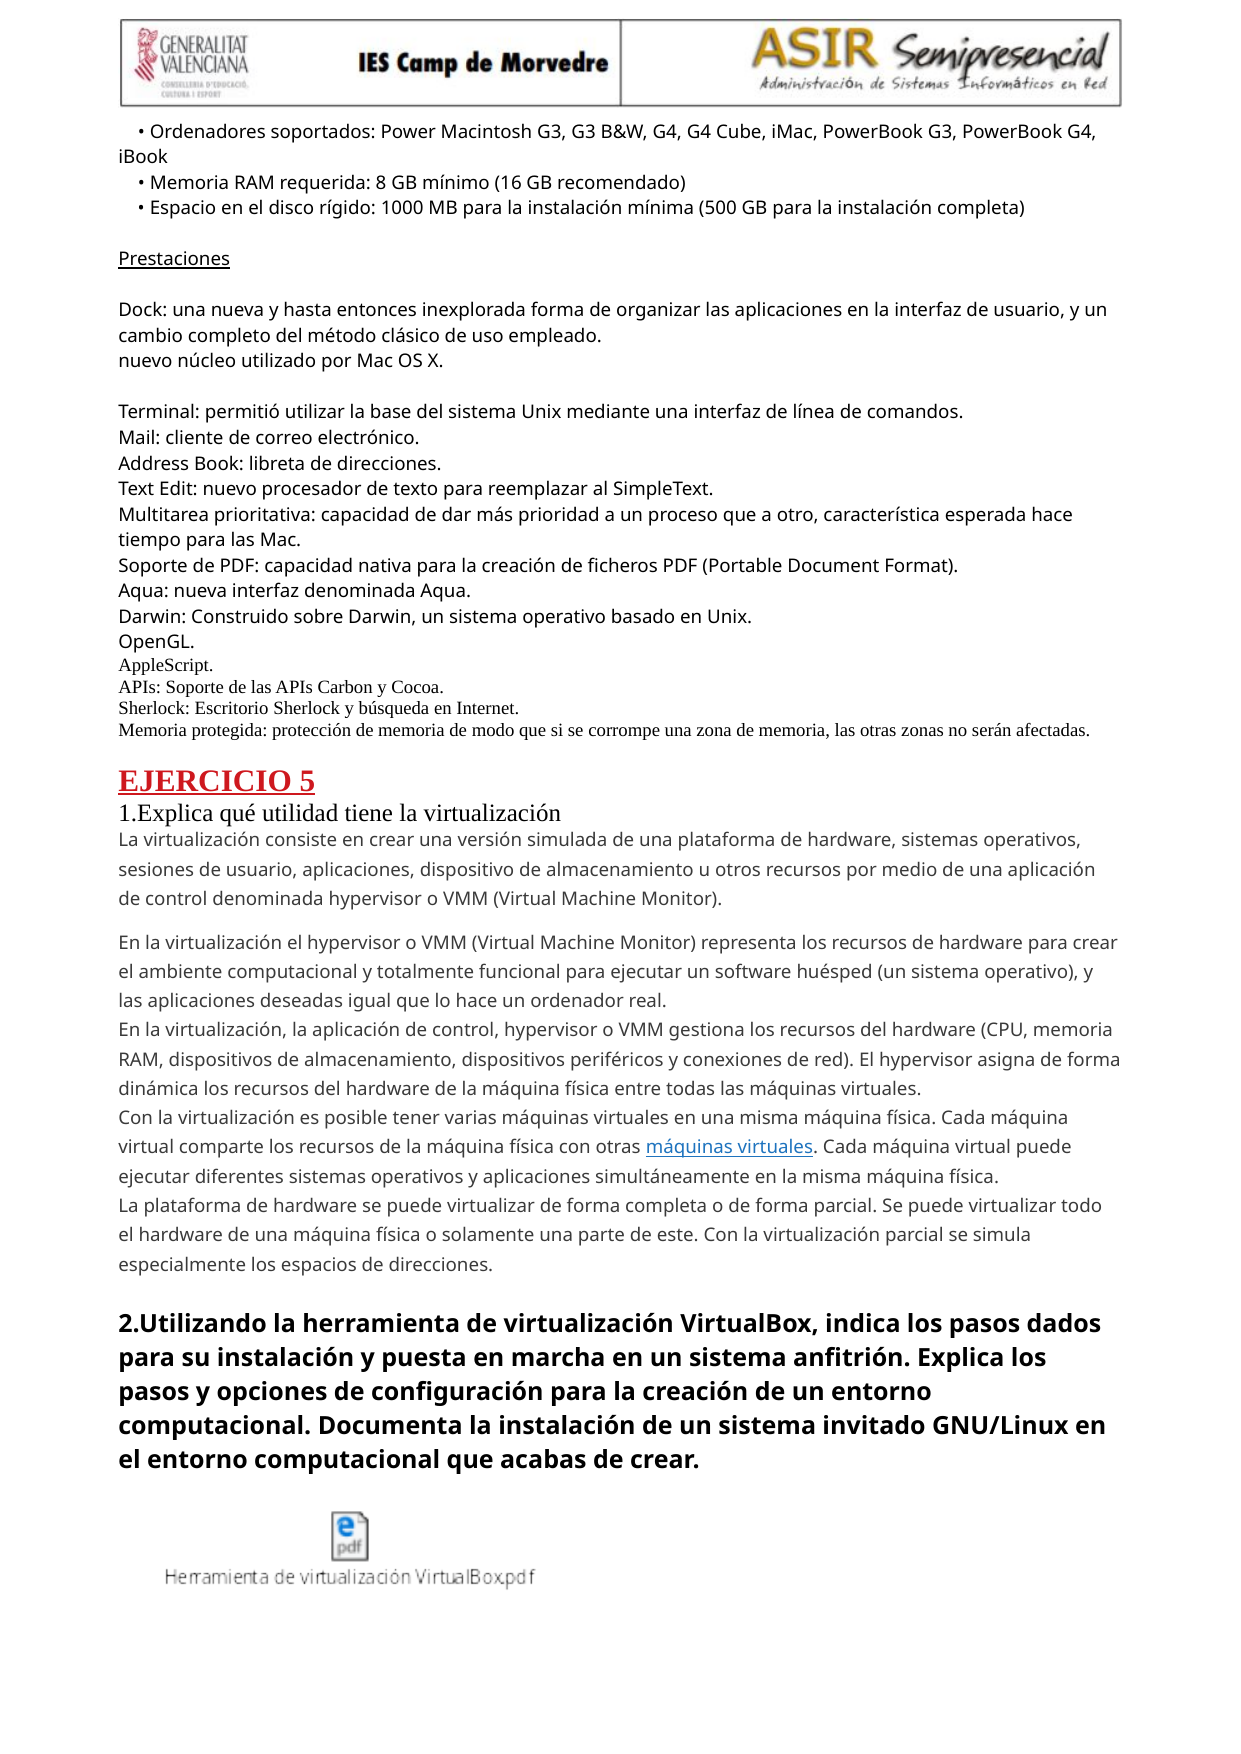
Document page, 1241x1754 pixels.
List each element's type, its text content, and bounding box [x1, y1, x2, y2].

text nuevo núcleo utilizado por Mac OS X. [118, 348, 1122, 373]
text En la virtualización, la aplicación de control, hypervisor o VMM gestiona los recursos del hardware (CPU, memoria RAM, dispositivos de almacenamiento, dispositivos periféricos y conexiones de red). El hypervisor asigna de forma dinámica los recursos del hardware de la máquina física entre todas las máquinas virtuales. [118, 1017, 1122, 1101]
text Dock: una nueva y hasta entonces inexplorada forma de organizar las aplicaciones en la interfaz de usuario, y un cambio completo del método clásico de uso empleado. [118, 297, 1122, 348]
text OpenGL. [118, 628, 1122, 654]
text EJERCICIO 5 [118, 762, 1122, 798]
text Text Edit: nuevo procesador de texto para reemplazar al SimpleText. [118, 475, 1122, 501]
text Multitarea prioritativa: capacidad de dar más prioridad a un proceso que a otro, característica esperada hace tiempo para las Mac. [118, 501, 1122, 552]
text Terminal: permitió utilizar la base del sistema Unix mediante una interfaz de línea de comandos. [118, 399, 1122, 424]
text • Espacio en el disco rígido: 1000 MB para la instalación mínima (500 GB para la instalación completa) [118, 195, 1122, 220]
text • Memoria RAM requerida: 8 GB mínimo (16 GB recomendado) [118, 169, 1122, 195]
text La plataforma de hardware se puede virtualizar de forma completa o de forma parcial. Se puede virtualizar todo el hardware de una máquina física o solamente una parte de este. Con la virtualización parcial se simula especialmente los espacios de direcciones. [118, 1192, 1122, 1276]
text APIs: Soporte de las APIs Carbon y Cocoa. [118, 676, 1122, 697]
text En la virtualización el hypervisor o VMM (Virtual Machine Monitor) representa los recursos de hardware para crear el ambiente computacional y totalmente funcional para ejecutar un software huésped (un sistema operativo), y las aplicaciones deseadas igual que lo hace un ordenador real. [118, 929, 1122, 1013]
text Soporte de PDF: capacidad nativa para la creación de ficheros PDF (Portable Document Format). [118, 552, 1122, 577]
text Sherlock: Escritorio Sherlock y búsqueda en Internet. [118, 697, 1122, 719]
text • Ordenadores soportados: Power Macintosh G3, G3 B&W, G4, G4 Cube, iMac, PowerBook G3, PowerBook G4, iBook [118, 118, 1122, 169]
text Con la virtualización es posible tener varias máquinas virtuales en una misma máquina física. Cada máquina virtual comparte los recursos de la máquina física con otras máquinas virtuales. Cada máquina virtual puede ejecutar diferentes sistemas operativos y aplicaciones simultáneamente en la misma máquina física. [118, 1104, 1122, 1189]
text 1.Explica qué utilidad tiene la virtualización [118, 798, 1122, 827]
text Aqua: nueva interfaz denominada Aqua. [118, 577, 1122, 603]
text AppleScript. [118, 654, 1122, 676]
text 2.Utilizando la herramienta de virtualización VirtualBox, indica los pasos dados para su instalación y puesta en marcha en un sistema anfitrión. Explica los pasos y opciones de configuración para la creación de un entorno computacional. Documenta la instalación de un sistema invitado GNU/Linux en el entorno computacional que acabas de crear. [118, 1306, 1122, 1476]
text Memoria protegida: protección de memoria de modo que si se corrompe una zona de memoria, las otras zonas no serán afectadas. [118, 719, 1122, 740]
text Prestaciones [118, 246, 1122, 271]
text La virtualización consiste en crear una versión simulada de una plataforma de hardware, sistemas operativos, sesiones de usuario, aplicaciones, dispositivo de almacenamiento u otros recursos por medio de una aplicación de control denominada hypervisor o VMM (Virtual Machine Monitor). [118, 827, 1122, 911]
text Darwin: Construido sobre Darwin, un sistema operativo basado en Unix. [118, 603, 1122, 628]
text Address Book: libreta de direcciones. [118, 450, 1122, 475]
text Mail: cliente de correo electrónico. [118, 424, 1122, 450]
